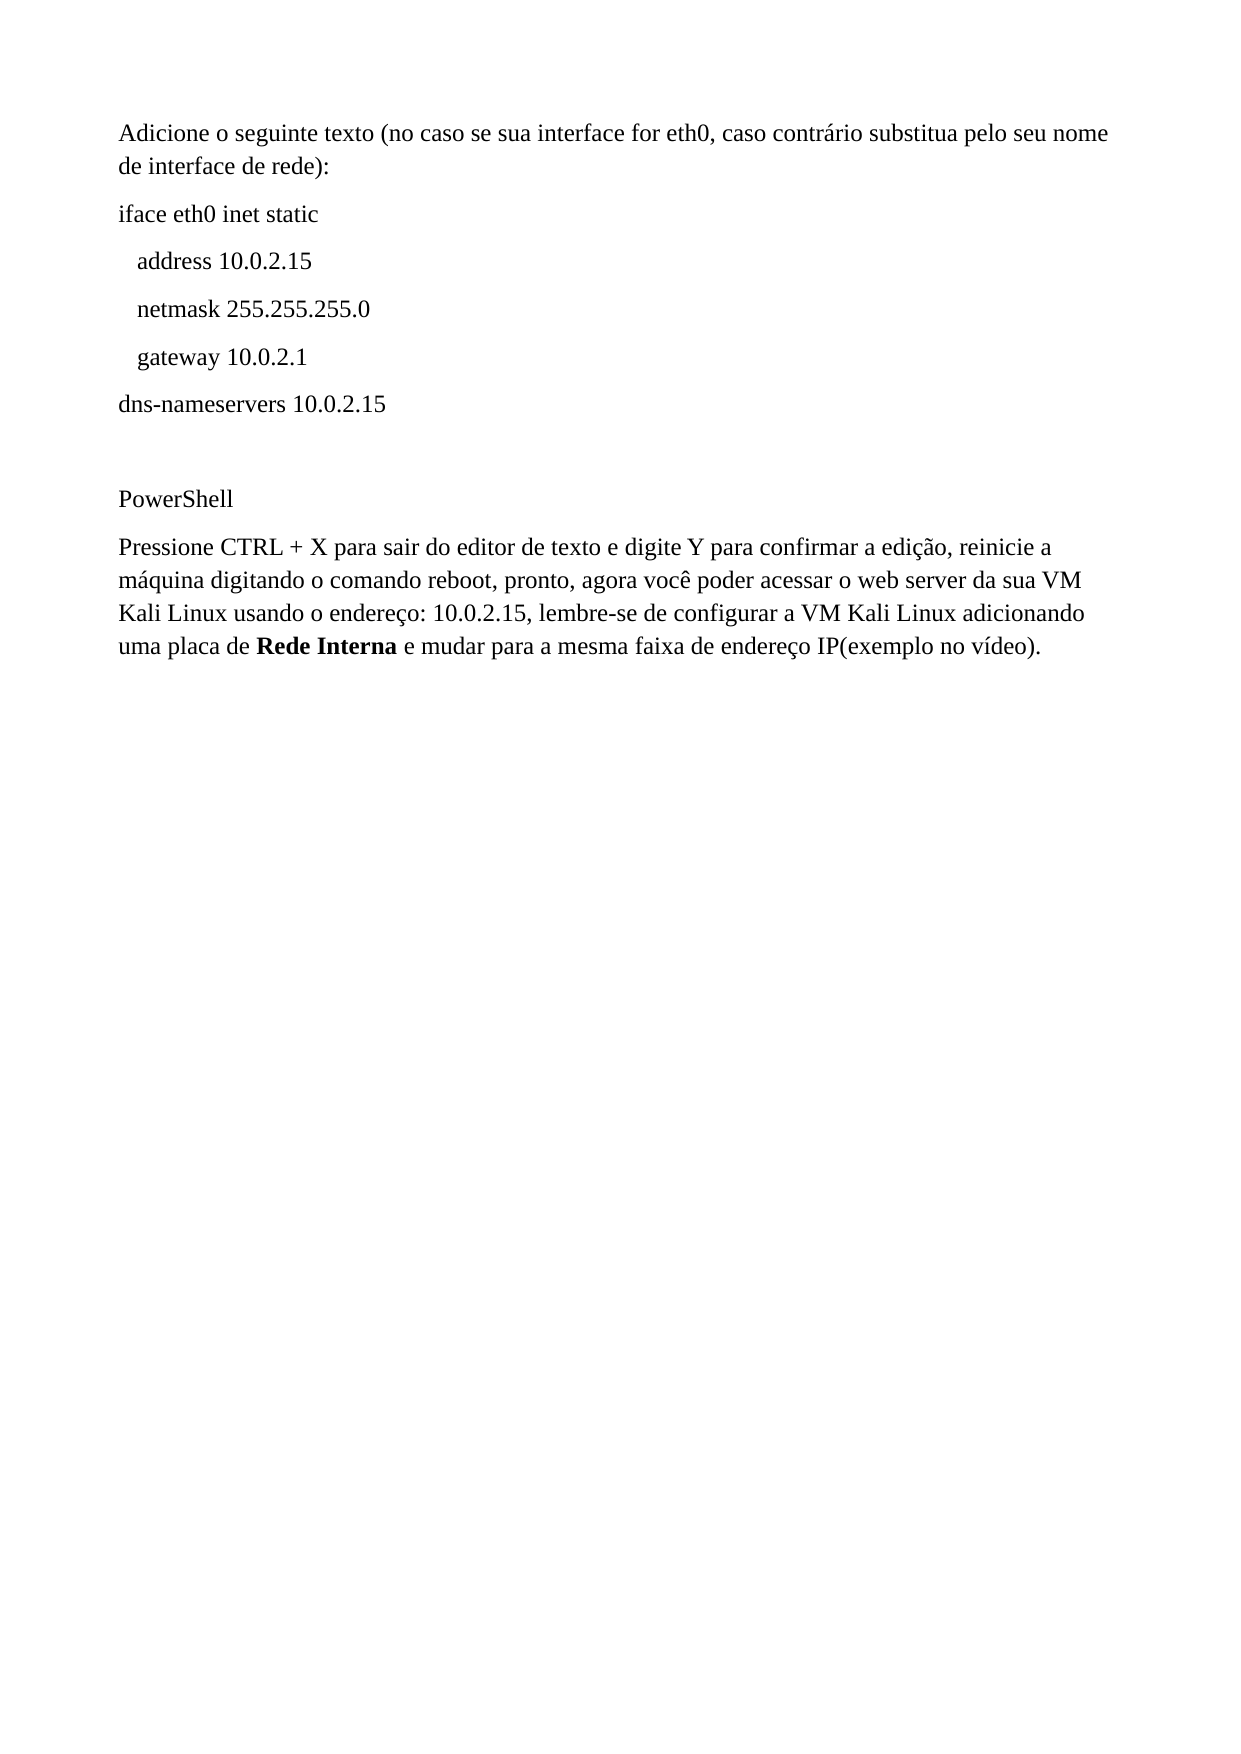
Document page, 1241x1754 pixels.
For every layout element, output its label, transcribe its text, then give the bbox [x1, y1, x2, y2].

text dns-nameservers 10.0.2.15 [118, 389, 1122, 418]
text iface eth0 inet static [118, 199, 1122, 227]
text gateway 10.0.2.1 [118, 342, 1122, 370]
text Pressione CTRL + X para sair do editor de texto e digite Y para confirmar a edição, reinicie a máquina digitando o comando reboot, pronto, agora você poder acessar o web server da sua VM Kali Linux usando o endereço: 10.0.2.15, lembre-se de configurar a VM Kali Linux adicionando uma placa de Rede Interna e mudar para a mesma faixa de endereço IP(exemplo no vídeo). [118, 532, 1122, 660]
text netmask 255.255.255.0 [118, 294, 1122, 323]
text PowerShell [118, 484, 1122, 513]
text address 10.0.2.15 [118, 246, 1122, 275]
text Adicione o seguinte texto (no caso se sua interface for eth0, caso contrário substitua pelo seu nome de interface de rede): [118, 118, 1122, 180]
